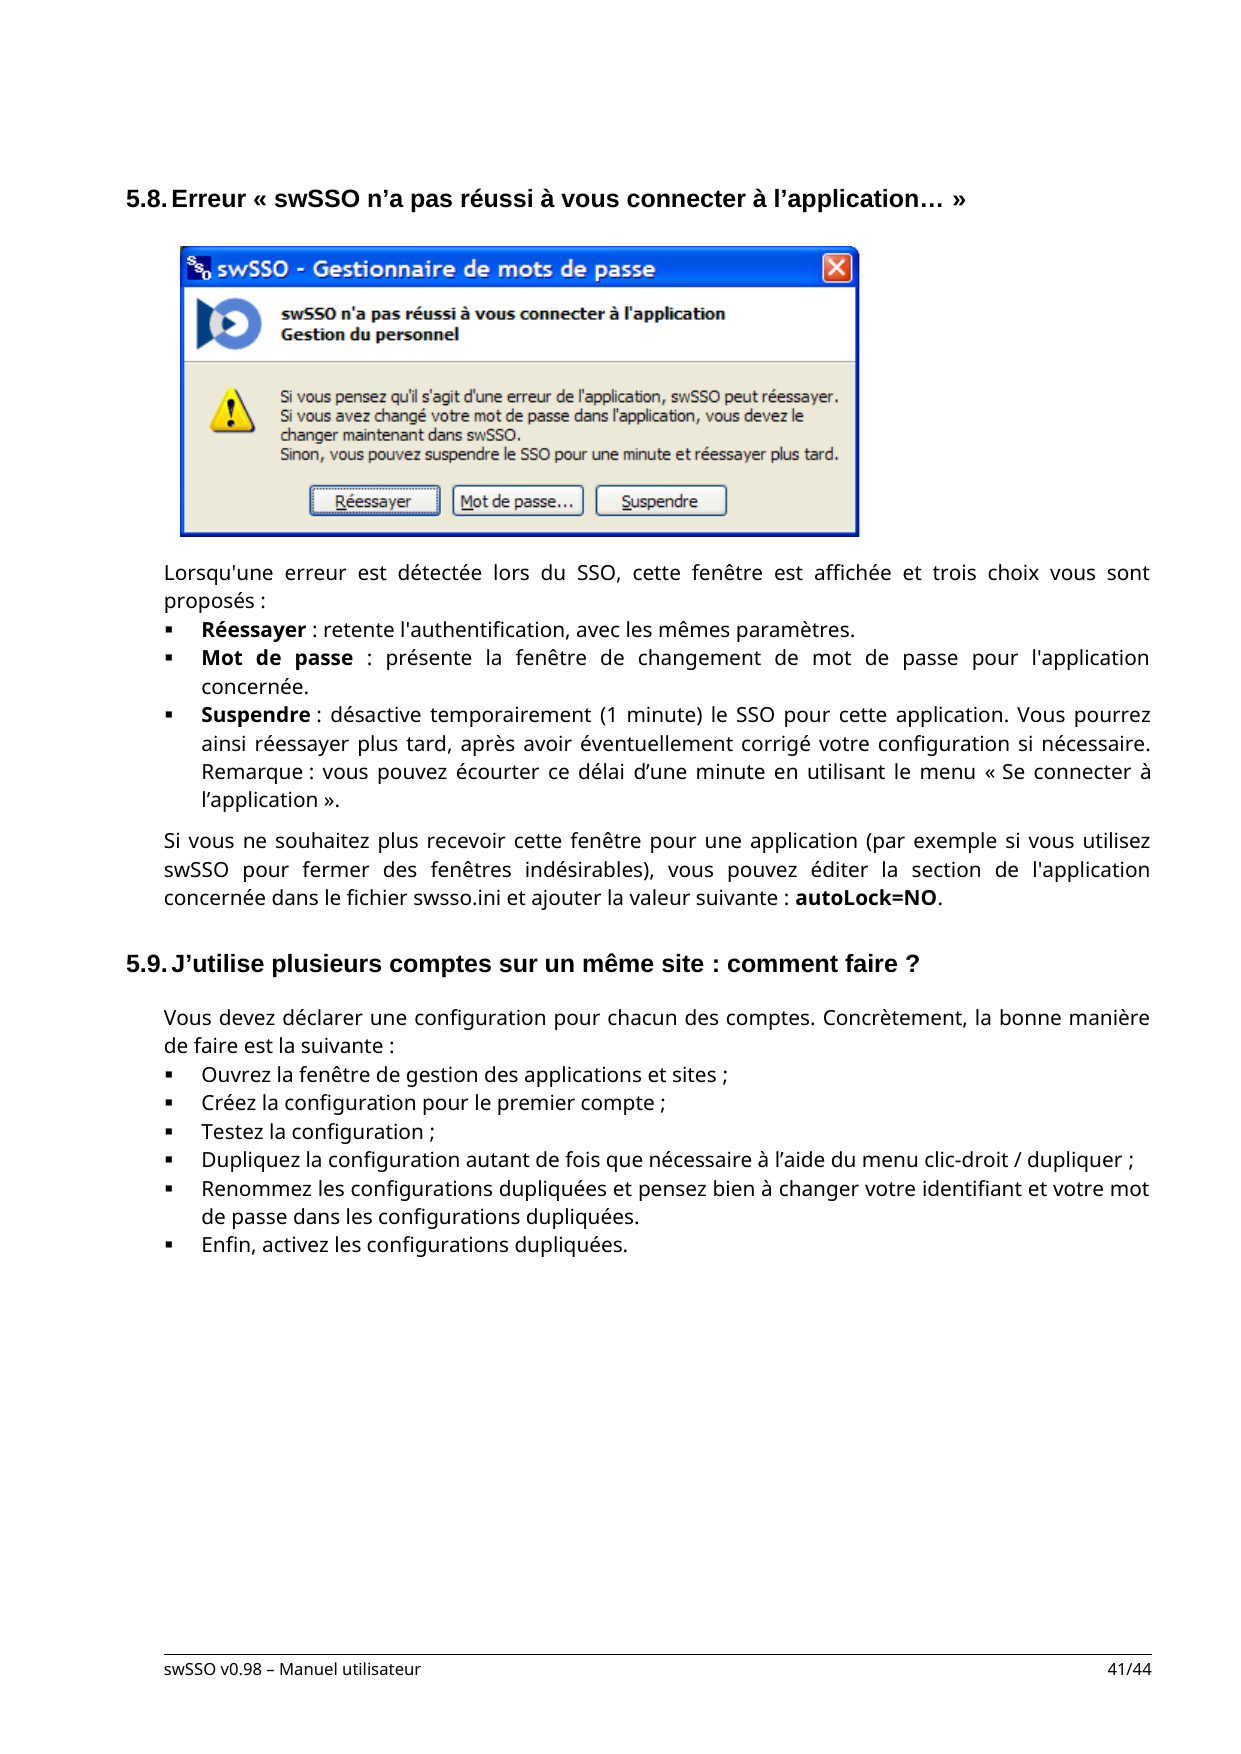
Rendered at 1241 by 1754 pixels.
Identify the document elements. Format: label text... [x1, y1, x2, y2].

list Enfin, activez les configurations dupliquées. [164, 1231, 1152, 1259]
list Réessayer : retente l'authentification, avec les mêmes paramètres. [164, 615, 1152, 643]
text Lorsqu'une erreur est détectée lors du SSO, cette fenêtre est affichée et trois choix vous sont proposés : [164, 558, 1152, 615]
list Testez la configuration ; [164, 1117, 1152, 1145]
list Créez la configuration pour le premier compte ; [164, 1088, 1152, 1117]
list Mot de passe : présente la fenêtre de changement de mot de passe pour l'application concernée. [164, 643, 1152, 700]
list Ouvrez la fenêtre de gestion des applications et sites ; [164, 1060, 1152, 1088]
text Vous devez déclarer une configuration pour chacun des comptes. Concrètement, la bonne manière de faire est la suivante : [164, 1003, 1152, 1060]
subtitle J’utilise plusieurs comptes sur un même site : comment faire ? [126, 949, 1152, 978]
list Dupliquez la configuration autant de fois que nécessaire à l’aide du menu clic-droit / dupliquer ; [164, 1145, 1152, 1174]
text Si vous ne souhaitez plus recevoir cette fenêtre pour une application (par exemple si vous utilisez swSSO pour fermer des fenêtres indésirables), vous pouvez éditer la section de l'application concernée dans le fichier swsso.ini et ajouter la valeur suivante : autoLock=NO. [164, 827, 1152, 912]
list Renommez les configurations dupliquées et pensez bien à changer votre identifiant et votre mot de passe dans les configurations dupliquées. [164, 1174, 1152, 1231]
picture [180, 246, 860, 537]
list Suspendre : désactive temporairement (1 minute) le SSO pour cette application. Vous pourrez ainsi réessayer plus tard, après avoir éventuellement corrigé votre configuration si nécessaire. Remarque : vous pouvez écourter ce délai d’une minute en utilisant le menu « Se connecter à l’application ». [164, 700, 1152, 814]
subtitle Erreur « swSSO n’a pas réussi à vous connecter à l’application… » [126, 184, 1152, 213]
